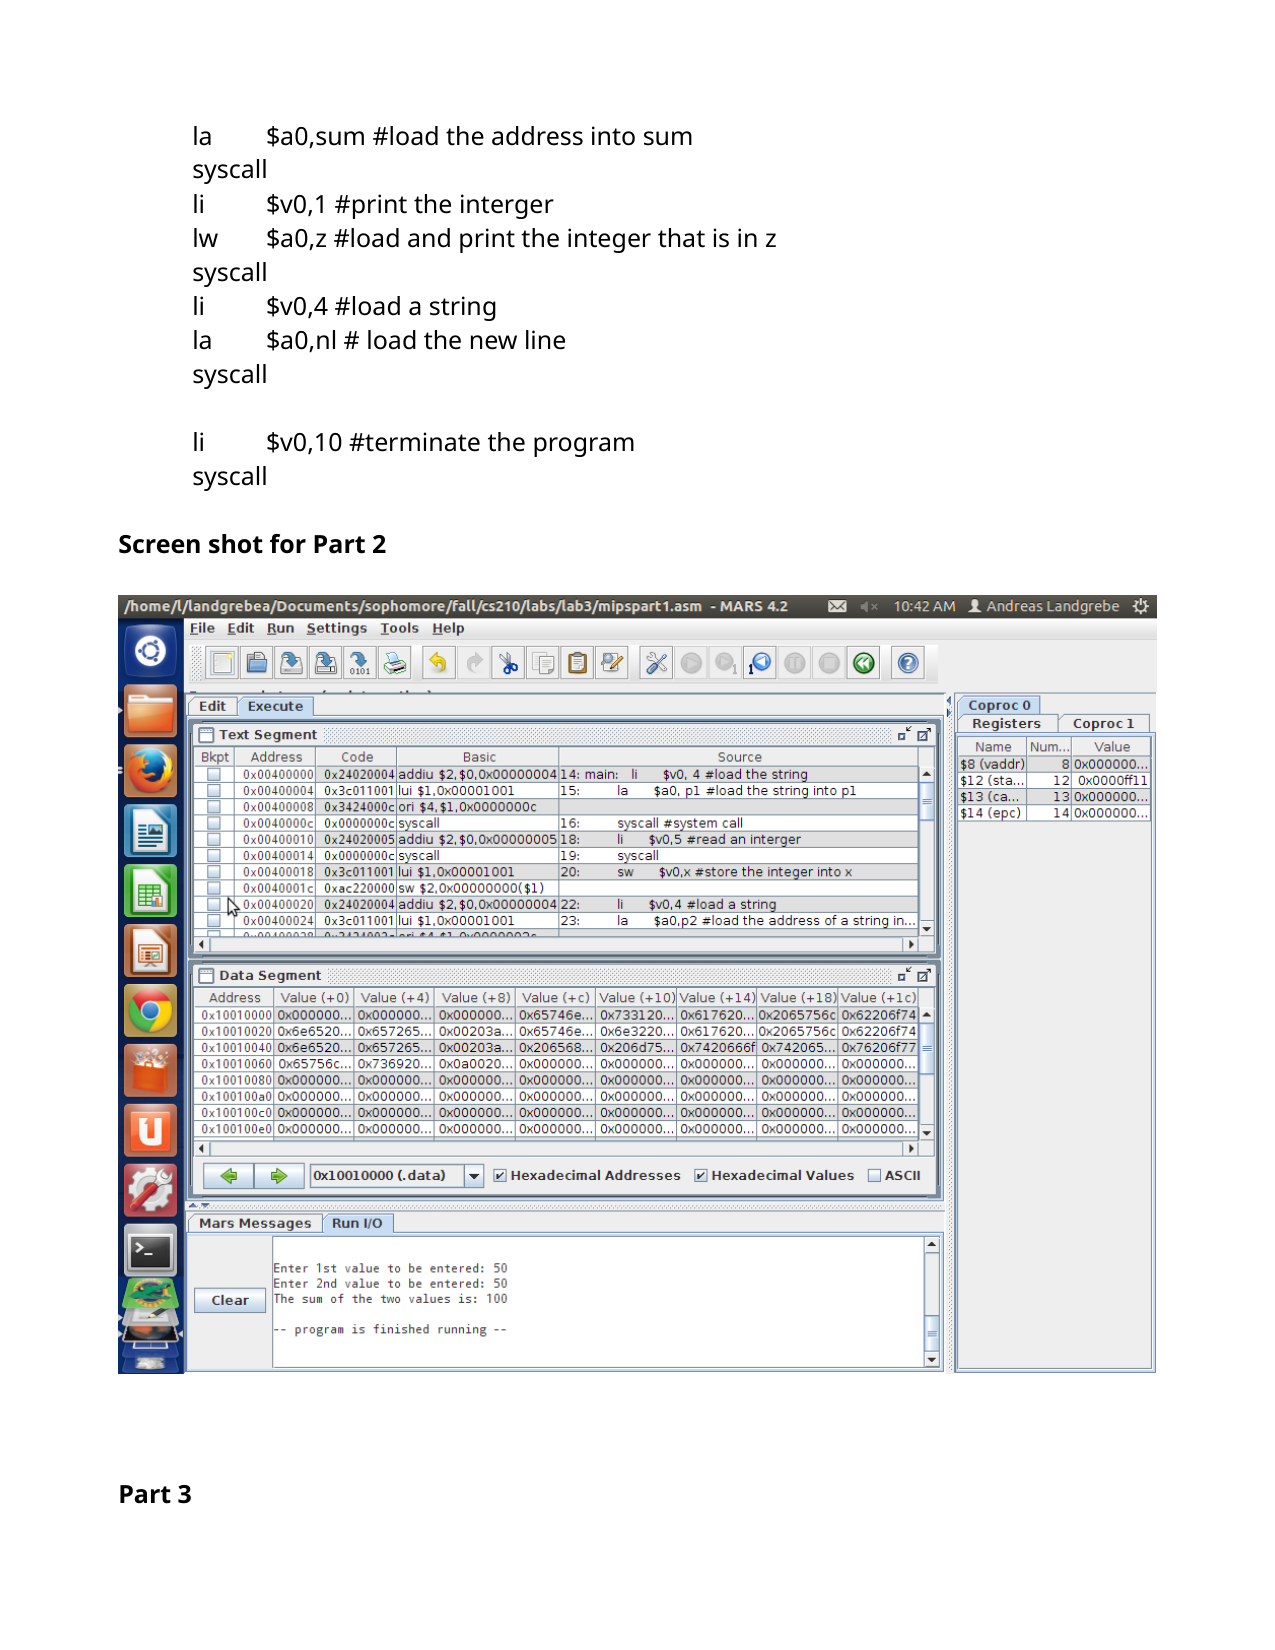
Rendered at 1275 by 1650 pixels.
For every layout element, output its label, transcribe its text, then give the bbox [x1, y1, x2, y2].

picture [118, 595, 1157, 1374]
text syscall [118, 357, 1157, 391]
text lw $a0,z #load and print the integer that is in z [118, 220, 1157, 254]
text li $v0,10 #terminate the program [118, 425, 1157, 459]
text Screen shot for Part 2 [118, 527, 1157, 561]
text li $v0,1 #print the interger [118, 186, 1157, 220]
text syscall [118, 152, 1157, 186]
text Part 3 [118, 1476, 1157, 1510]
text li $v0,4 #load a string [118, 288, 1157, 322]
text syscall [118, 459, 1157, 493]
text syscall [118, 254, 1157, 288]
text la $a0,sum #load the address into sum [118, 118, 1157, 152]
text la $a0,nl # load the new line [118, 322, 1157, 357]
